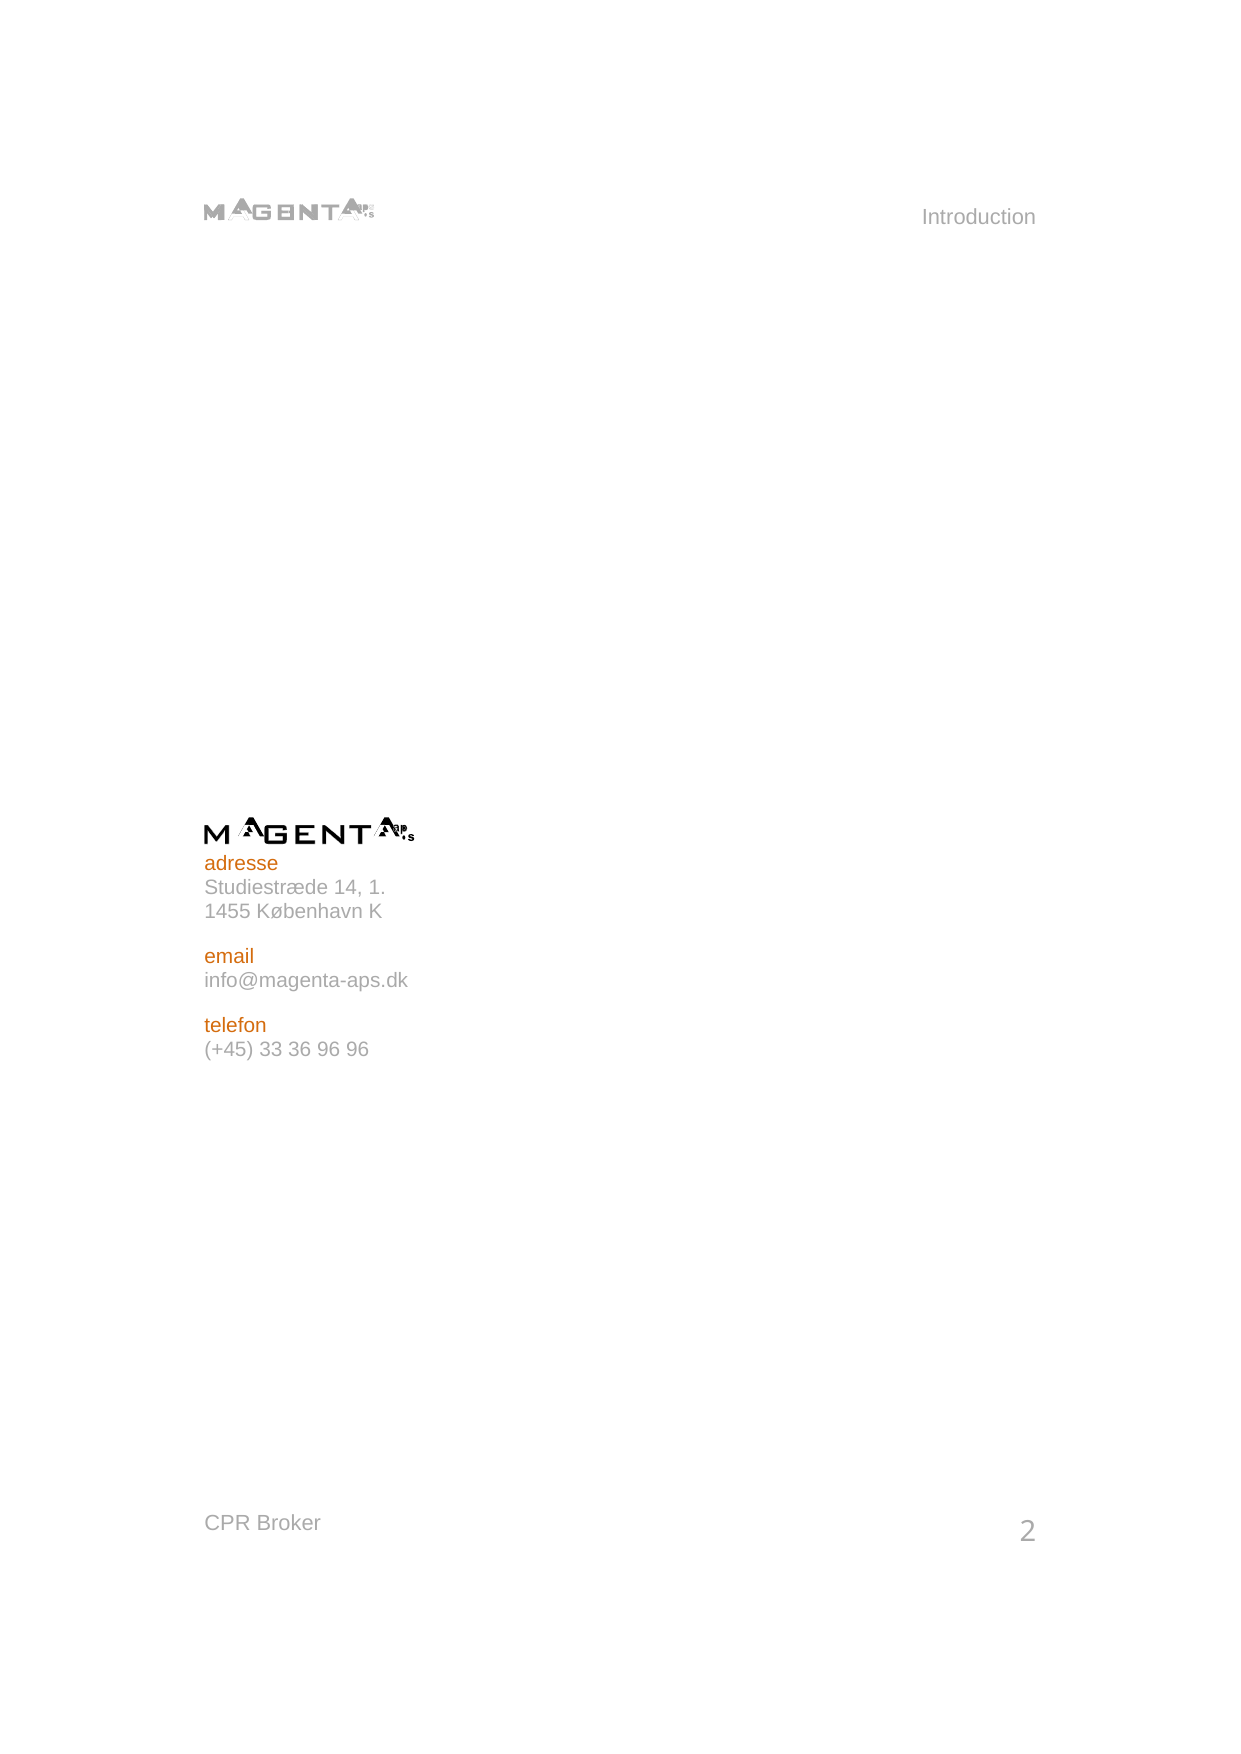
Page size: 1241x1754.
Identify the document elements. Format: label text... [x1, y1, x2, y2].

text telefon (+45) 33 36 96 96 [204, 1013, 1036, 1061]
text adresse Studiestræde 14, 1. 1455 København K [204, 851, 1036, 923]
text email info@magenta-aps.dk [204, 944, 1036, 992]
